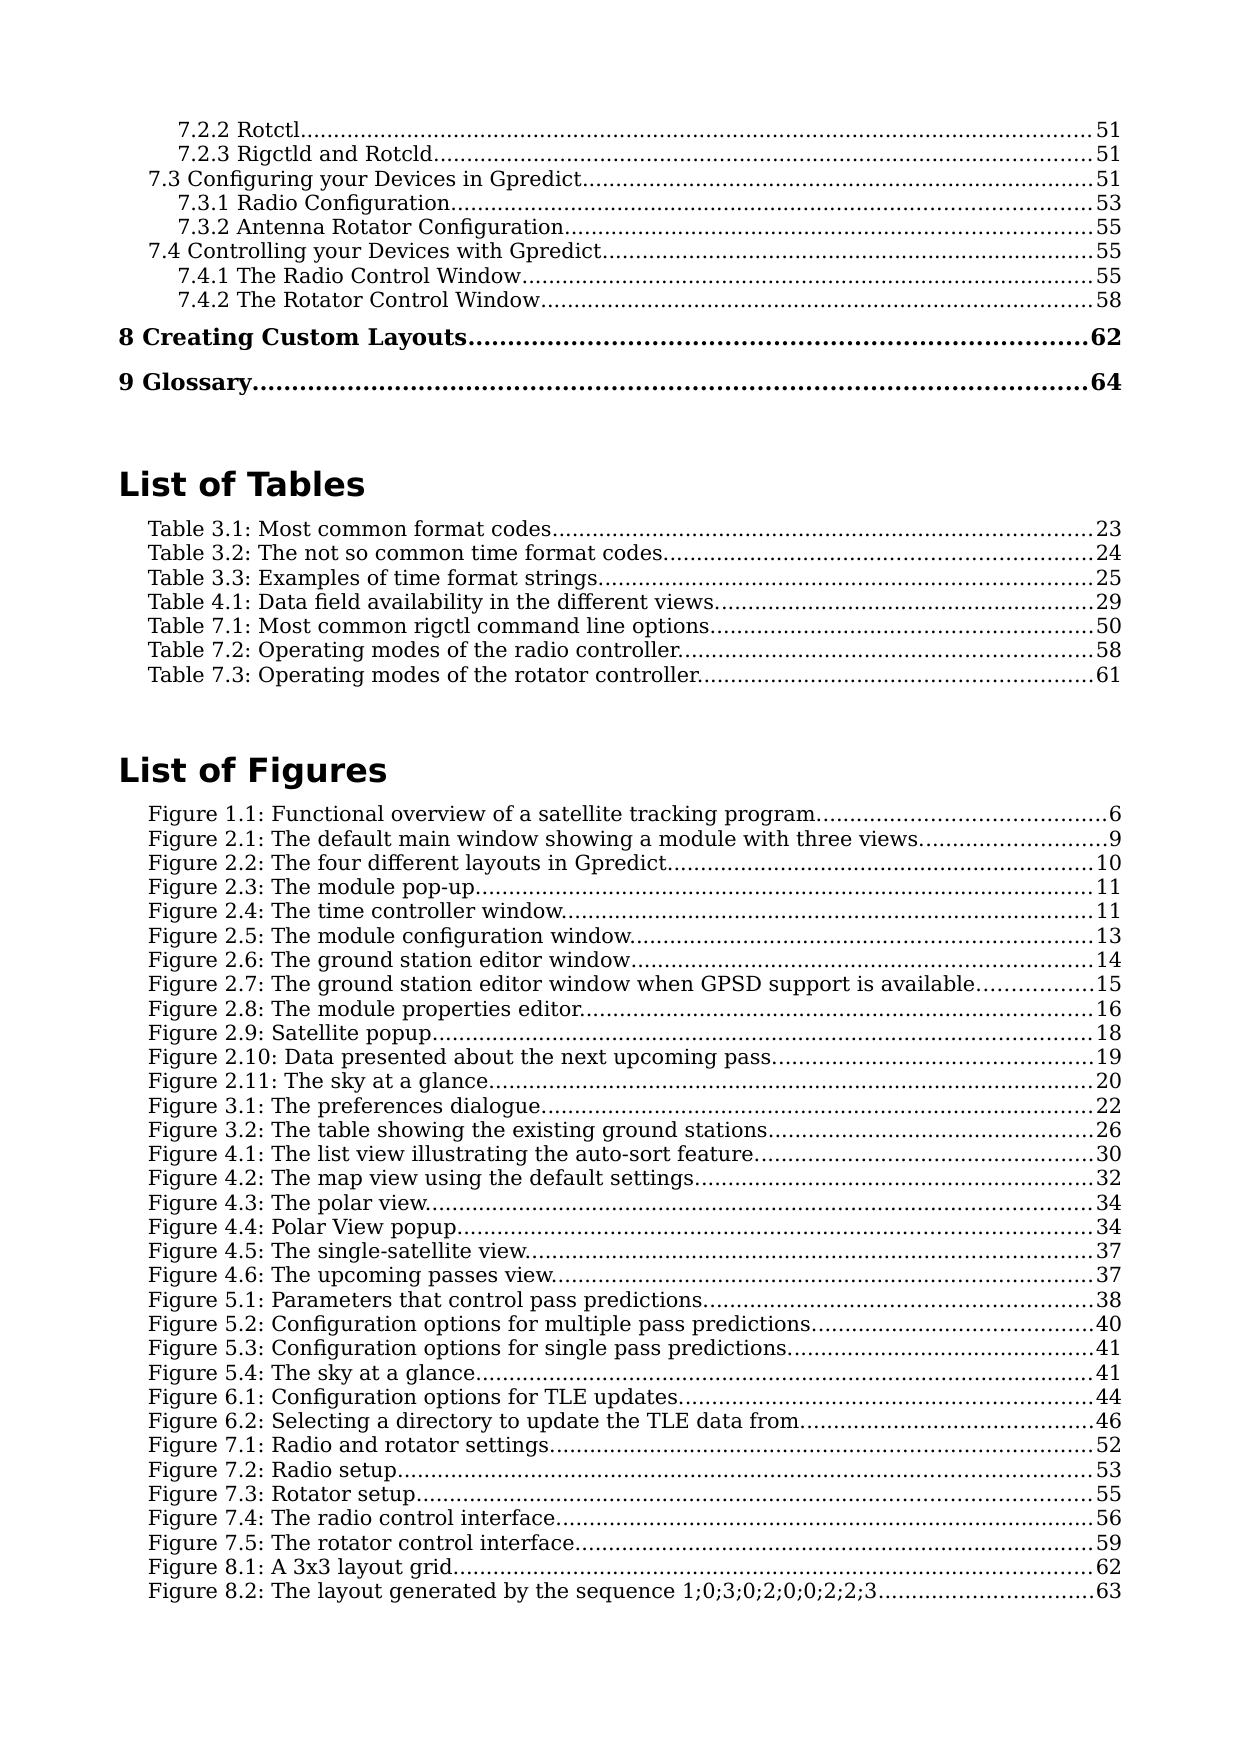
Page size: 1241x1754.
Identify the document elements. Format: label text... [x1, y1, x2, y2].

text Figure 2.8: The module properties editor. 16 [148, 997, 1122, 1021]
text 7.3.1 Radio Configuration 53 [177, 191, 1122, 215]
text Figure 4.1: The list view illustrating the auto-sort feature. 30 [148, 1142, 1122, 1166]
text Figure 2.4: The time controller window. 11 [148, 899, 1122, 924]
text 7.4 Controlling your Devices with Gpredict 55 [148, 239, 1122, 264]
text Figure 8.1: A 3x3 layout grid. 62 [148, 1555, 1122, 1579]
text Figure 7.1: Radio and rotator settings. 52 [148, 1433, 1122, 1458]
text Figure 2.10: Data presented about the next upcoming pass. 19 [148, 1045, 1122, 1069]
subtitle List of Tables [118, 466, 1122, 504]
text Figure 4.5: The single-satellite view. 37 [148, 1239, 1122, 1263]
text Table 7.3: Operating modes of the rotator controller. 61 [148, 663, 1122, 687]
text 7.3.2 Antenna Rotator Configuration 55 [177, 215, 1122, 239]
text Table 7.1: Most common rigctl command line options. 50 [148, 614, 1122, 638]
text 7.3 Configuring your Devices in Gpredict 51 [148, 167, 1122, 191]
text Figure 5.4: The sky at a glance. 41 [148, 1361, 1122, 1385]
text Figure 2.11: The sky at a glance. 20 [148, 1069, 1122, 1094]
text Figure 2.3: The module pop-up. 11 [148, 875, 1122, 899]
text 9 Glossary 64 [118, 369, 1122, 396]
text Figure 7.5: The rotator control interface. 59 [148, 1531, 1122, 1555]
text Figure 4.6: The upcoming passes view. 37 [148, 1263, 1122, 1288]
text 8 Creating Custom Layouts 62 [118, 324, 1122, 351]
text Figure 2.7: The ground station editor window when GPSD support is available. 15 [148, 972, 1122, 997]
text Figure 5.1: Parameters that control pass predictions. 38 [148, 1288, 1122, 1312]
text Figure 2.5: The module configuration window. 13 [148, 924, 1122, 948]
text 7.2.2 Rotctl 51 [177, 118, 1122, 142]
text Figure 4.4: Polar View popup. 34 [148, 1215, 1122, 1239]
text Figure 5.2: Configuration options for multiple pass predictions. 40 [148, 1312, 1122, 1336]
text Table 3.2: The not so common time format codes. 24 [148, 541, 1122, 566]
text Figure 6.1: Configuration options for TLE updates. 44 [148, 1385, 1122, 1409]
text 7.4.1 The Radio Control Window 55 [177, 264, 1122, 288]
text Table 7.2: Operating modes of the radio controller. 58 [148, 638, 1122, 663]
text Table 3.3: Examples of time format strings. 25 [148, 566, 1122, 590]
text 7.2.3 Rigctld and Rotcld 51 [177, 142, 1122, 167]
text Figure 2.2: The four different layouts in Gpredict. 10 [148, 851, 1122, 875]
text Table 3.1: Most common format codes 23 [148, 517, 1122, 541]
text Figure 3.1: The preferences dialogue. 22 [148, 1094, 1122, 1118]
text Figure 4.2: The map view using the default settings. 32 [148, 1166, 1122, 1191]
text Figure 7.2: Radio setup. 53 [148, 1458, 1122, 1482]
text Figure 2.6: The ground station editor window 14 [148, 948, 1122, 972]
text Figure 2.9: Satellite popup. 18 [148, 1021, 1122, 1045]
text Table 4.1: Data field availability in the different views. 29 [148, 590, 1122, 614]
text Figure 3.2: The table showing the existing ground stations. 26 [148, 1118, 1122, 1142]
text Figure 2.1: The default main window showing a module with three views. 9 [148, 827, 1122, 851]
text Figure 6.2: Selecting a directory to update the TLE data from. 46 [148, 1409, 1122, 1433]
text Figure 7.4: The radio control interface. 56 [148, 1506, 1122, 1531]
text 7.4.2 The Rotator Control Window 58 [177, 288, 1122, 312]
text Figure 8.2: The layout generated by the sequence 1;0;3;0;2;0;0;2;2;3 63 [148, 1579, 1122, 1603]
subtitle List of Figures [118, 751, 1122, 790]
text Figure 5.3: Configuration options for single pass predictions. 41 [148, 1336, 1122, 1361]
text Figure 7.3: Rotator setup. 55 [148, 1482, 1122, 1506]
text Figure 1.1: Functional overview of a satellite tracking program. 6 [148, 802, 1122, 827]
text Figure 4.3: The polar view. 34 [148, 1191, 1122, 1215]
